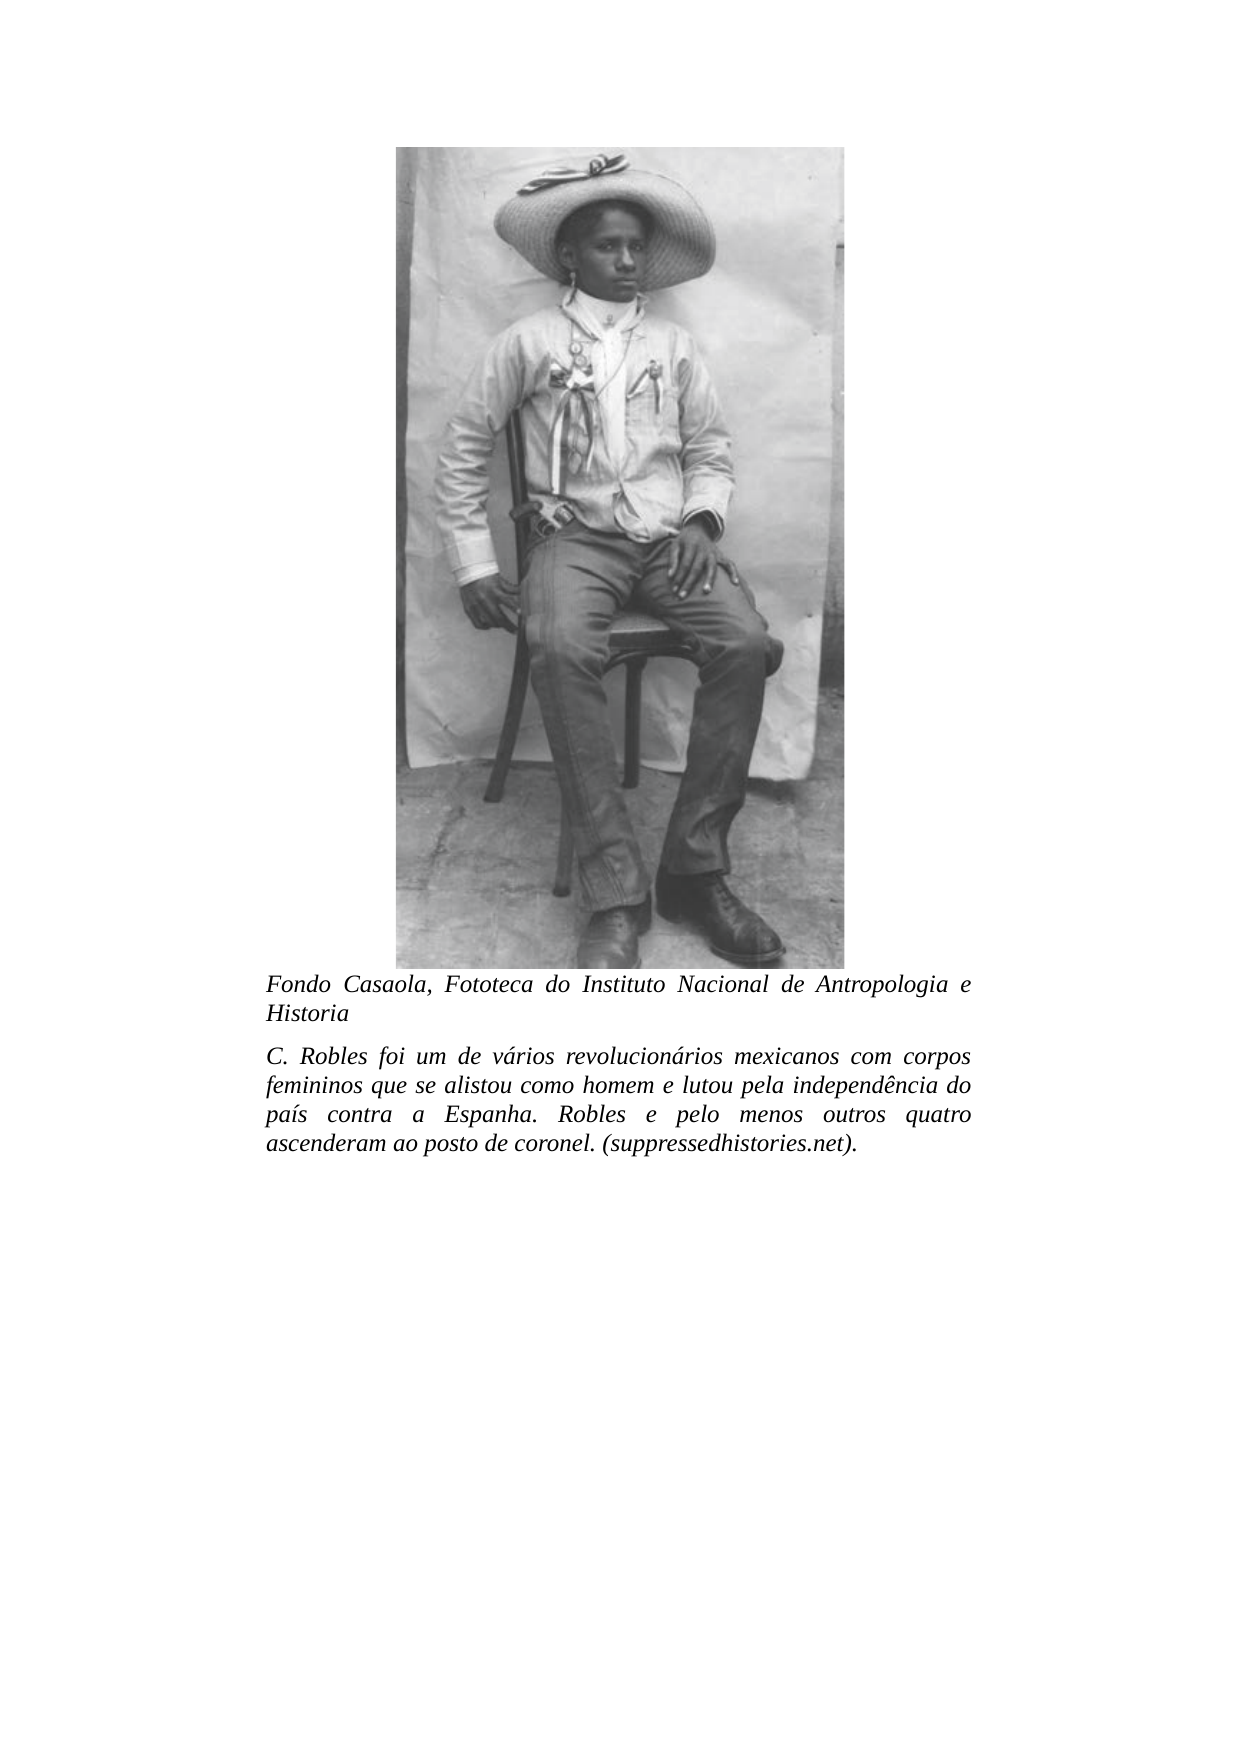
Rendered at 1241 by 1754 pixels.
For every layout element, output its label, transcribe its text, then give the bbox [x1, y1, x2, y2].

picture [395, 147, 845, 969]
text Fondo Casaola, Fototeca do Instituto Nacional de Antropologia e Historia [266, 148, 974, 1027]
text C. Robles foi um de vários revolucionários mexicanos com corpos femininos que se alistou como homem e lutou pela independência do país contra a Espanha. Robles e pelo menos outros quatro ascenderam ao posto de coronel. (suppressedhistories.net). [266, 1041, 974, 1156]
